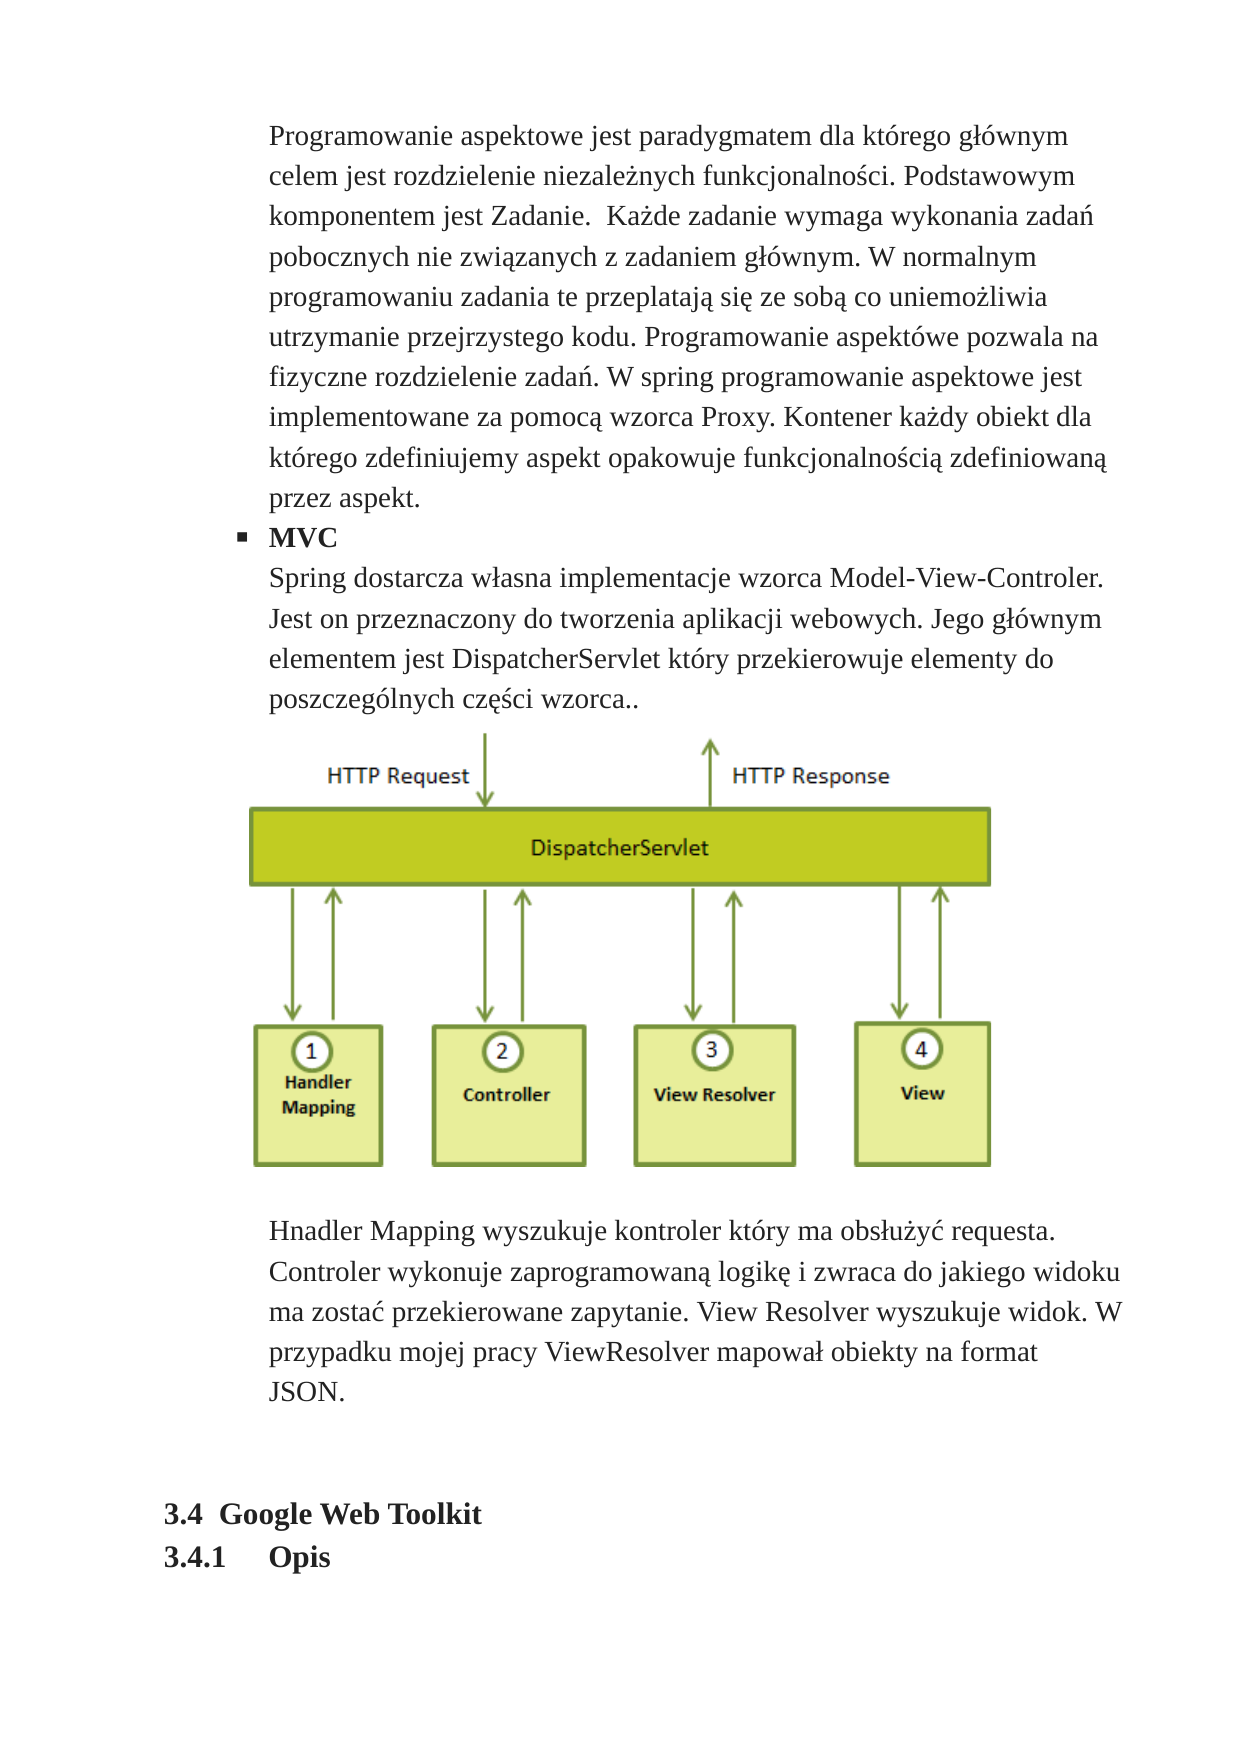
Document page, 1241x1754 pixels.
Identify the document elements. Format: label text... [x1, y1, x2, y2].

list Programowanie aspektowe jest paradygmatem dla którego głównym celem jest rozdzielenie niezależnych funkcjonalności. Podstawowym komponentem jest Zadanie. Każde zadanie wymaga wykonania zadań pobocznych nie związanych z zadaniem głównym. W normalnym programowaniu zadania te przeplatają się ze sobą co uniemożliwia utrzymanie przejrzystego kodu. Programowanie aspektówe pozwala na fizyczne rozdzielenie zadań. W spring programowanie aspektowe jest implementowane za pomocą wzorca Proxy. Kontener każdy obiekt dla którego zdefiniujemy aspekt opakowuje funkcjonalnością zdefiniowaną przez aspekt. [231, 118, 1122, 513]
list Spring dostarcza własna implementacje wzorca Model-View-Controler. Jest on przeznaczony do tworzenia aplikacji webowych. Jego głównym elementem jest DispatcherServlet który przekierowuje elementy do poszczególnych części wzorca.. [231, 561, 1122, 715]
picture [249, 721, 992, 1167]
list MVC [231, 520, 1122, 554]
list Hnadler Mapping wyszukuje kontroler który ma obsłużyć requesta. Controler wykonuje zaprogramowaną logikę i zwraca do jakiego widoku ma zostać przekierowane zapytanie. View Resolver wyszukuje widok. W przypadku mojej pracy ViewResolver mapował obiekty na format JSON. [231, 1213, 1122, 1408]
list Google Web Toolkit [156, 1495, 1122, 1531]
list Opis [156, 1538, 1122, 1574]
